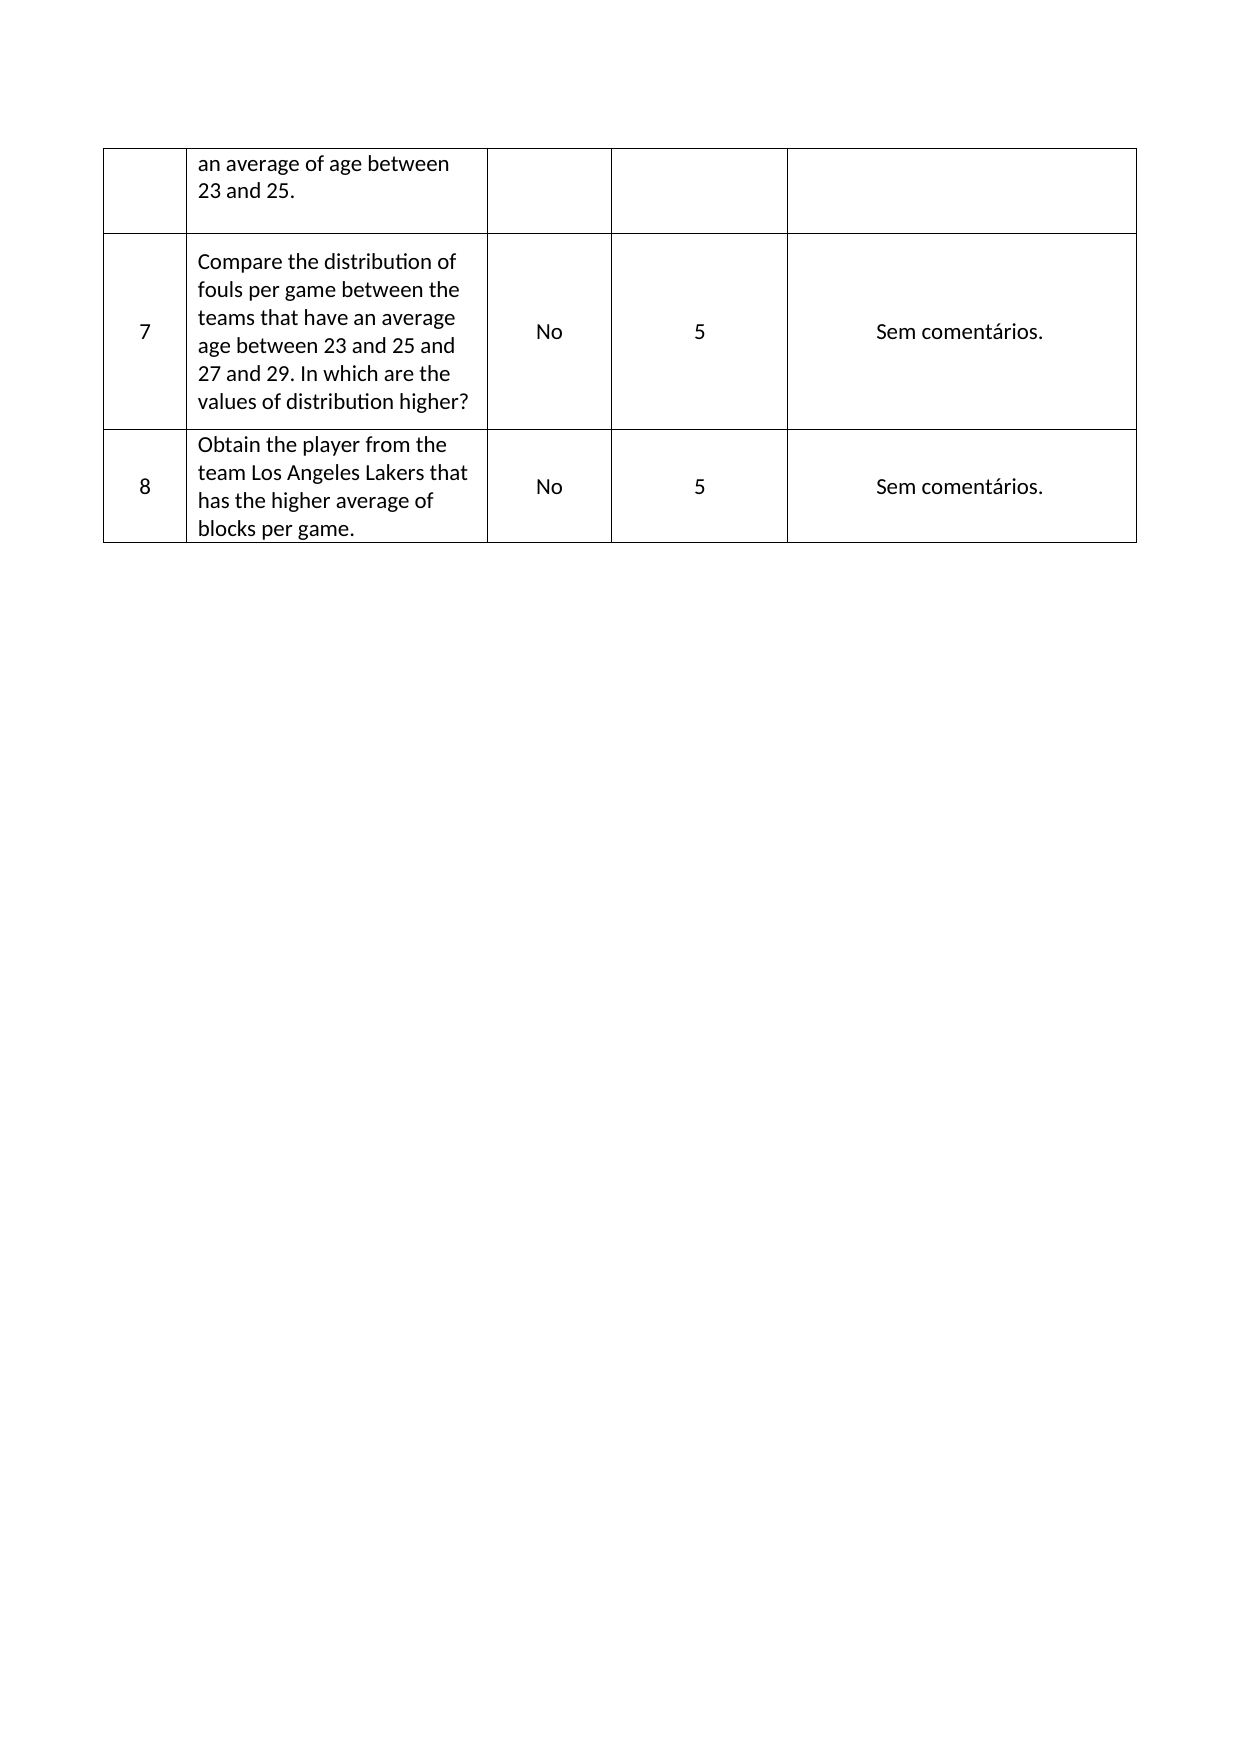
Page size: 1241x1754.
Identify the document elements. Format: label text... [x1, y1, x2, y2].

table_cell 7 [104, 234, 186, 429]
table_cell [612, 149, 787, 233]
table_cell 5 [612, 430, 787, 542]
table_cell No [488, 234, 611, 429]
table_cell Compare the distribution of fouls per game between the teams that have an average age between 23 and 25 and 27 and 29. In which are the values of distribution higher? [187, 234, 487, 429]
table_cell 5 [612, 234, 787, 429]
table_cell [788, 149, 1136, 233]
table_cell No [488, 430, 611, 542]
table_cell an average of age between 23 and 25. [187, 149, 487, 233]
table_cell 8 [104, 430, 186, 542]
table_cell [488, 149, 611, 233]
table_cell [104, 149, 186, 233]
table_cell Obtain the player from the team Los Angeles Lakers that has the higher average of blocks per game. [187, 430, 487, 542]
table_cell Sem comentários. [788, 234, 1136, 429]
table_cell Sem comentários. [788, 430, 1136, 542]
